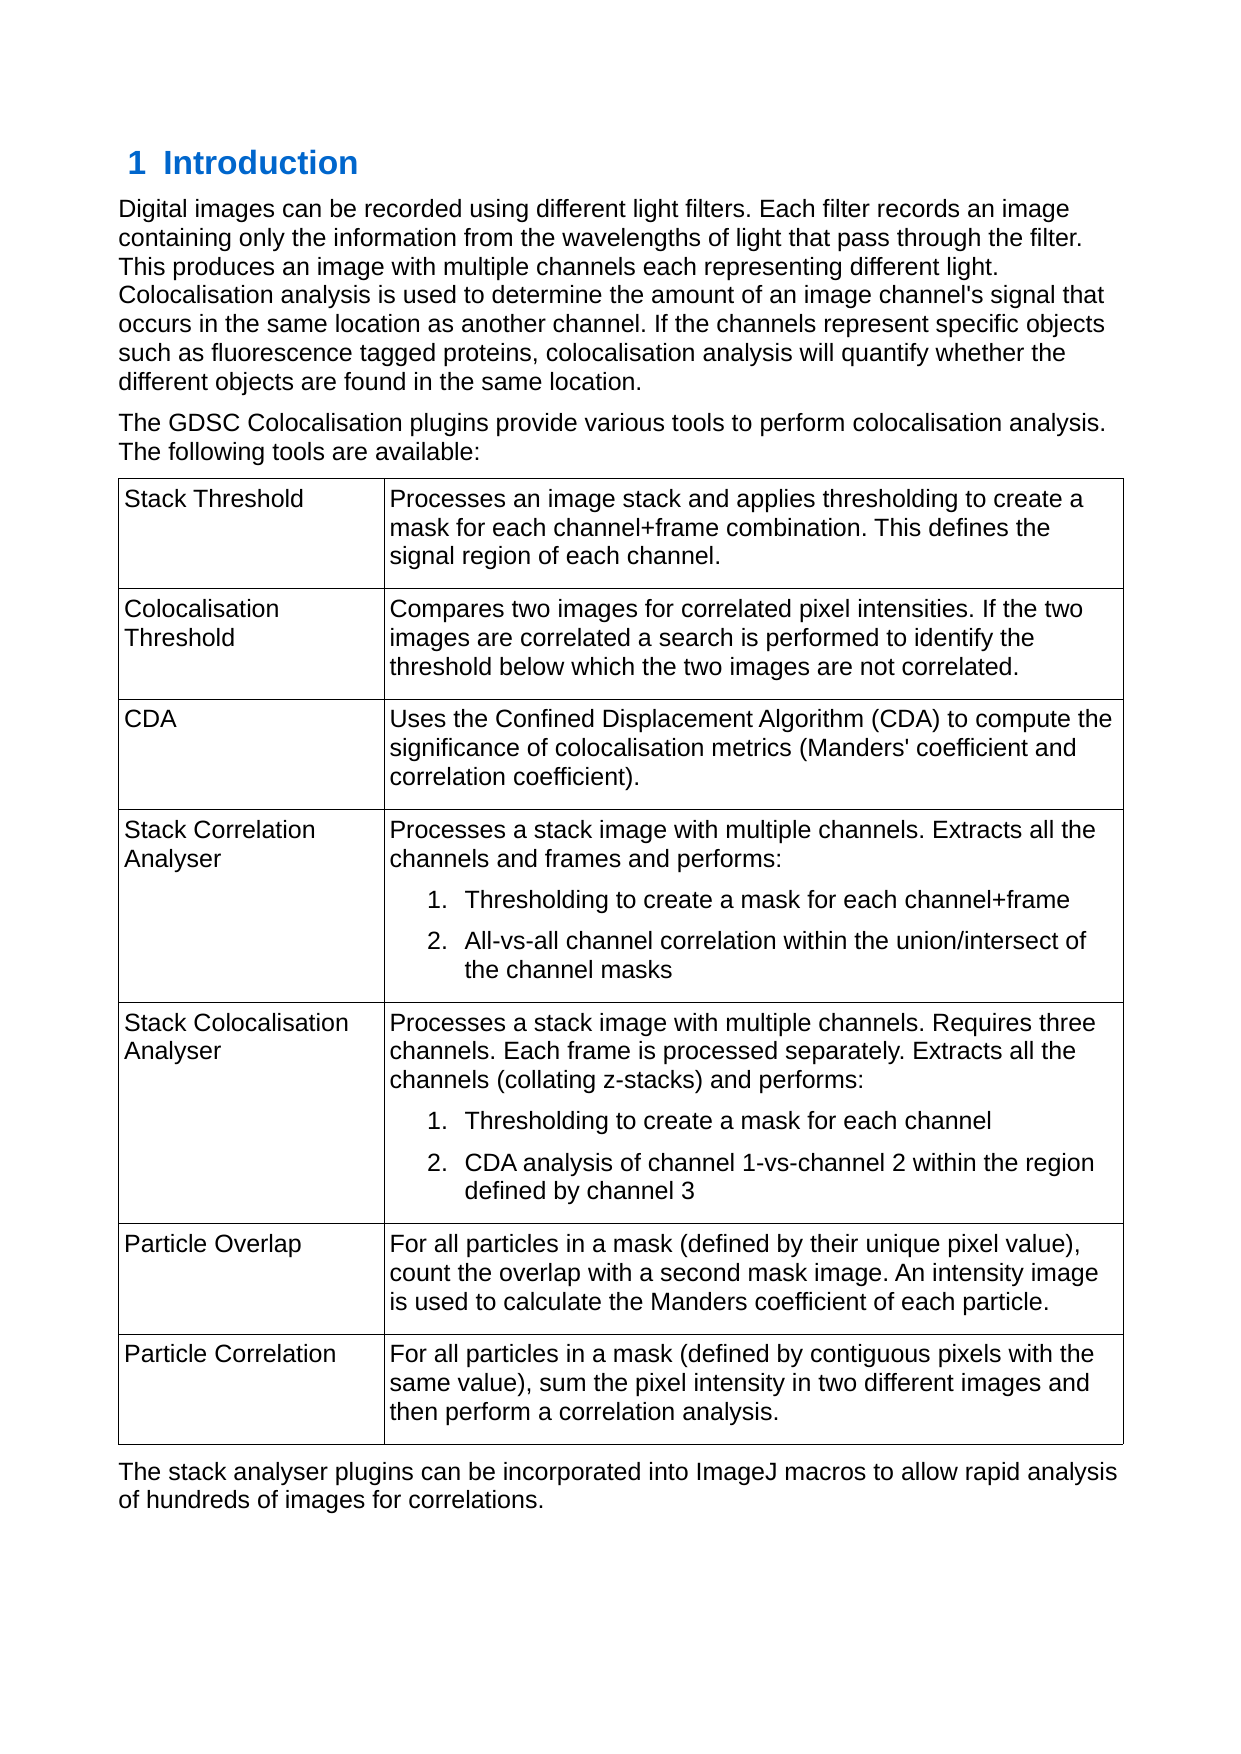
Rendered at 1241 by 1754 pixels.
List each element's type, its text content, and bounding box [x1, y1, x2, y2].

text The GDSC Colocalisation plugins provide various tools to perform colocalisation analysis. The following tools are available: [118, 408, 1122, 466]
table_cell For all particles in a mask (defined by contiguous pixels with the same value), sum the pixel intensity in two different images and then perform a correlation analysis. [385, 1335, 1123, 1444]
table_cell Processes a stack image with multiple channels. Extracts all the channels and frames and performs: Thresholding to create a mask for each channel+frame All-vs-all channel correlation within the union/intersect of the channel masks [385, 810, 1123, 1002]
table_cell Stack Colocalisation Analyser [119, 1003, 384, 1223]
table_cell Compares two images for correlated pixel intensities. If the two images are correlated a search is performed to identify the threshold below which the two images are not correlated. [385, 589, 1123, 699]
table_cell CDA [119, 700, 384, 809]
table_cell Stack Correlation Analyser [119, 810, 384, 1002]
table_header Processes an image stack and applies thresholding to create a mask for each channel+frame combination. This defines the signal region of each channel. [385, 479, 1123, 588]
table_cell Uses the Confined Displacement Algorithm (CDA) to compute the significance of colocalisation metrics (Manders' coefficient and correlation coefficient). [385, 700, 1123, 809]
text Digital images can be recorded using different light filters. Each filter records an image containing only the information from the wavelengths of light that pass through the filter. This produces an image with multiple channels each representing different light. Colocalisation analysis is used to determine the amount of an image channel's signal that occurs in the same location as another channel. If the channels represent specific objects such as fluorescence tagged proteins, colocalisation analysis will quantify whether the different objects are found in the same location. [118, 194, 1122, 396]
subtitle Introduction [118, 143, 1122, 182]
table_cell Colocalisation Threshold [119, 589, 384, 699]
table_cell Processes a stack image with multiple channels. Requires three channels. Each frame is processed separately. Extracts all the channels (collating z-stacks) and performs: Thresholding to create a mask for each channel CDA analysis of channel 1-vs-channel 2 within the region defined by channel 3 [385, 1003, 1123, 1223]
table_cell Particle Overlap [119, 1224, 384, 1334]
table_cell Particle Correlation [119, 1335, 384, 1444]
text The stack analyser plugins can be incorporated into ImageJ macros to allow rapid analysis of hundreds of images for correlations. [118, 1456, 1122, 1514]
table_header Stack Threshold [119, 479, 384, 588]
table_cell For all particles in a mask (defined by their unique pixel value), count the overlap with a second mask image. An intensity image is used to calculate the Manders coefficient of each particle. [385, 1224, 1123, 1334]
